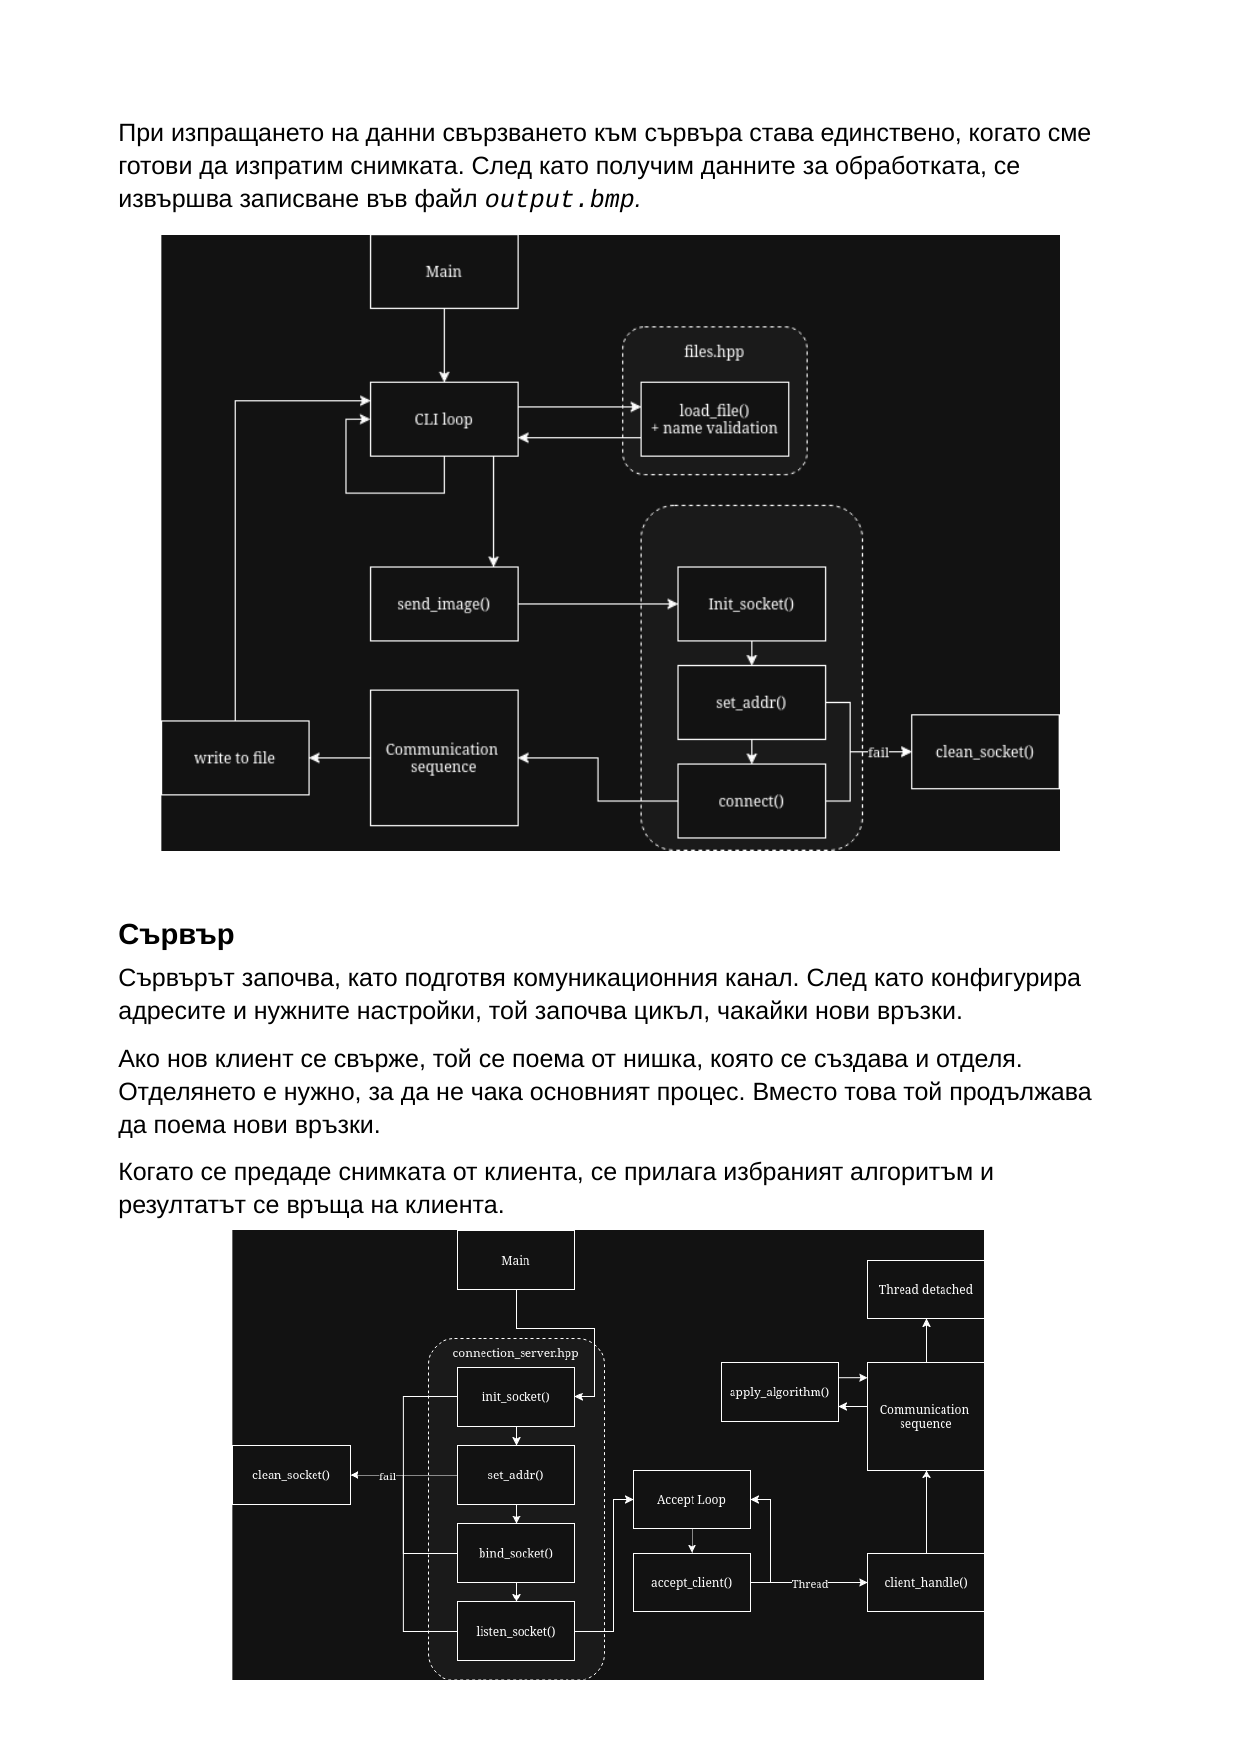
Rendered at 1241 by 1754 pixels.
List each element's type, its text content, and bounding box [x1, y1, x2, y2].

text При изпращането на данни свързването към сървъра става единствено, когато сме готови да изпратим снимката. След като получим данните за обработката, се извършва записване във файл output.bmp. [118, 118, 1122, 215]
picture [161, 235, 1060, 851]
text Когато се предаде снимката от клиента, се прилага избраният алгоритъм и резултатът се връща на клиента. [118, 1157, 1122, 1219]
subtitle Сървър [118, 917, 1122, 951]
text Сървърът започва, като подготвя комуникационния канал. След като конфигурира адресите и нужните настройки, той започва цикъл, чакайки нови връзки. [118, 963, 1122, 1025]
picture [232, 1230, 984, 1680]
text Ако нов клиент се свърже, той се поема от нишка, която се създава и отделя. Отделянето е нужно, за да не чака основният процес. Вместо това той продължава да поема нови връзки. [118, 1044, 1122, 1138]
